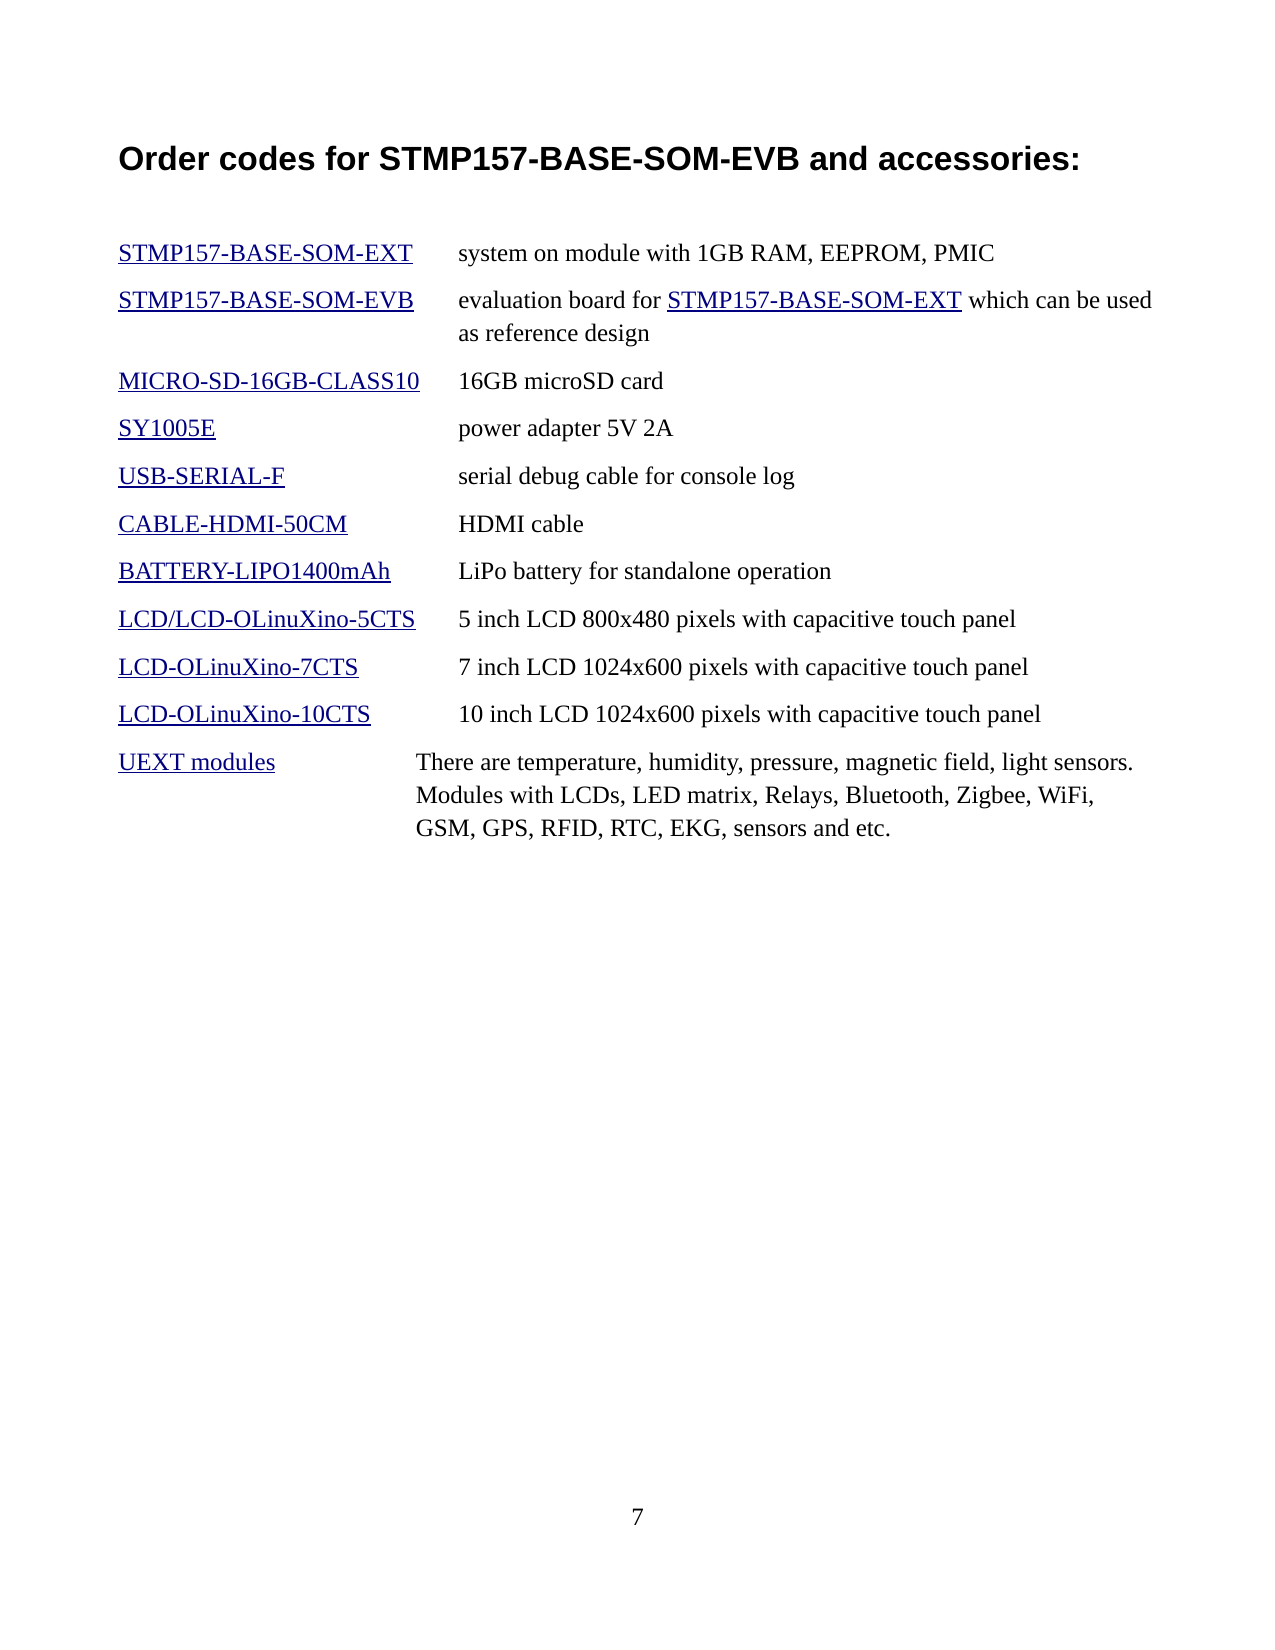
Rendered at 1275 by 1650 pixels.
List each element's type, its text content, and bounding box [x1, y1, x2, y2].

text USB-SERIAL-F serial debug cable for console log [118, 461, 1157, 490]
text BATTERY-LIPO1400mAh LiPo battery for standalone operation [118, 556, 1157, 585]
text LCD/LCD-OLinuXino-5CTS 5 inch LCD 800x480 pixels with capacitive touch panel [118, 604, 1157, 633]
text CABLE-HDMI-50CM HDMI cable [118, 509, 1157, 537]
text STMP157-BASE-SOM-EXT system on module with 1GB RAM, EEPROM, PMIC [118, 238, 1157, 266]
text UEXT modules There are temperature, humidity, pressure, magnetic field, light sensors. Modules with LCDs, LED matrix, Relays, Bluetooth, Zigbee, WiFi, GSM, GPS, RFID, RTC, EKG, sensors and etc. [118, 747, 1157, 842]
text LCD-OLinuXino-10CTS 10 inch LCD 1024x600 pixels with capacitive touch panel [118, 699, 1157, 728]
text MICRO-SD-16GB-CLASS10 16GB microSD card [118, 366, 1157, 395]
text SY1005E power adapter 5V 2A [118, 413, 1157, 442]
text STMP157-BASE-SOM-EVB evaluation board for STMP157-BASE-SOM-EXT which can be used as reference design [118, 285, 1157, 347]
text LCD-OLinuXino-7CTS 7 inch LCD 1024x600 pixels with capacitive touch panel [118, 652, 1157, 680]
subtitle Order codes for STMP157-BASE-SOM-EVB and accessories: [118, 139, 1157, 178]
